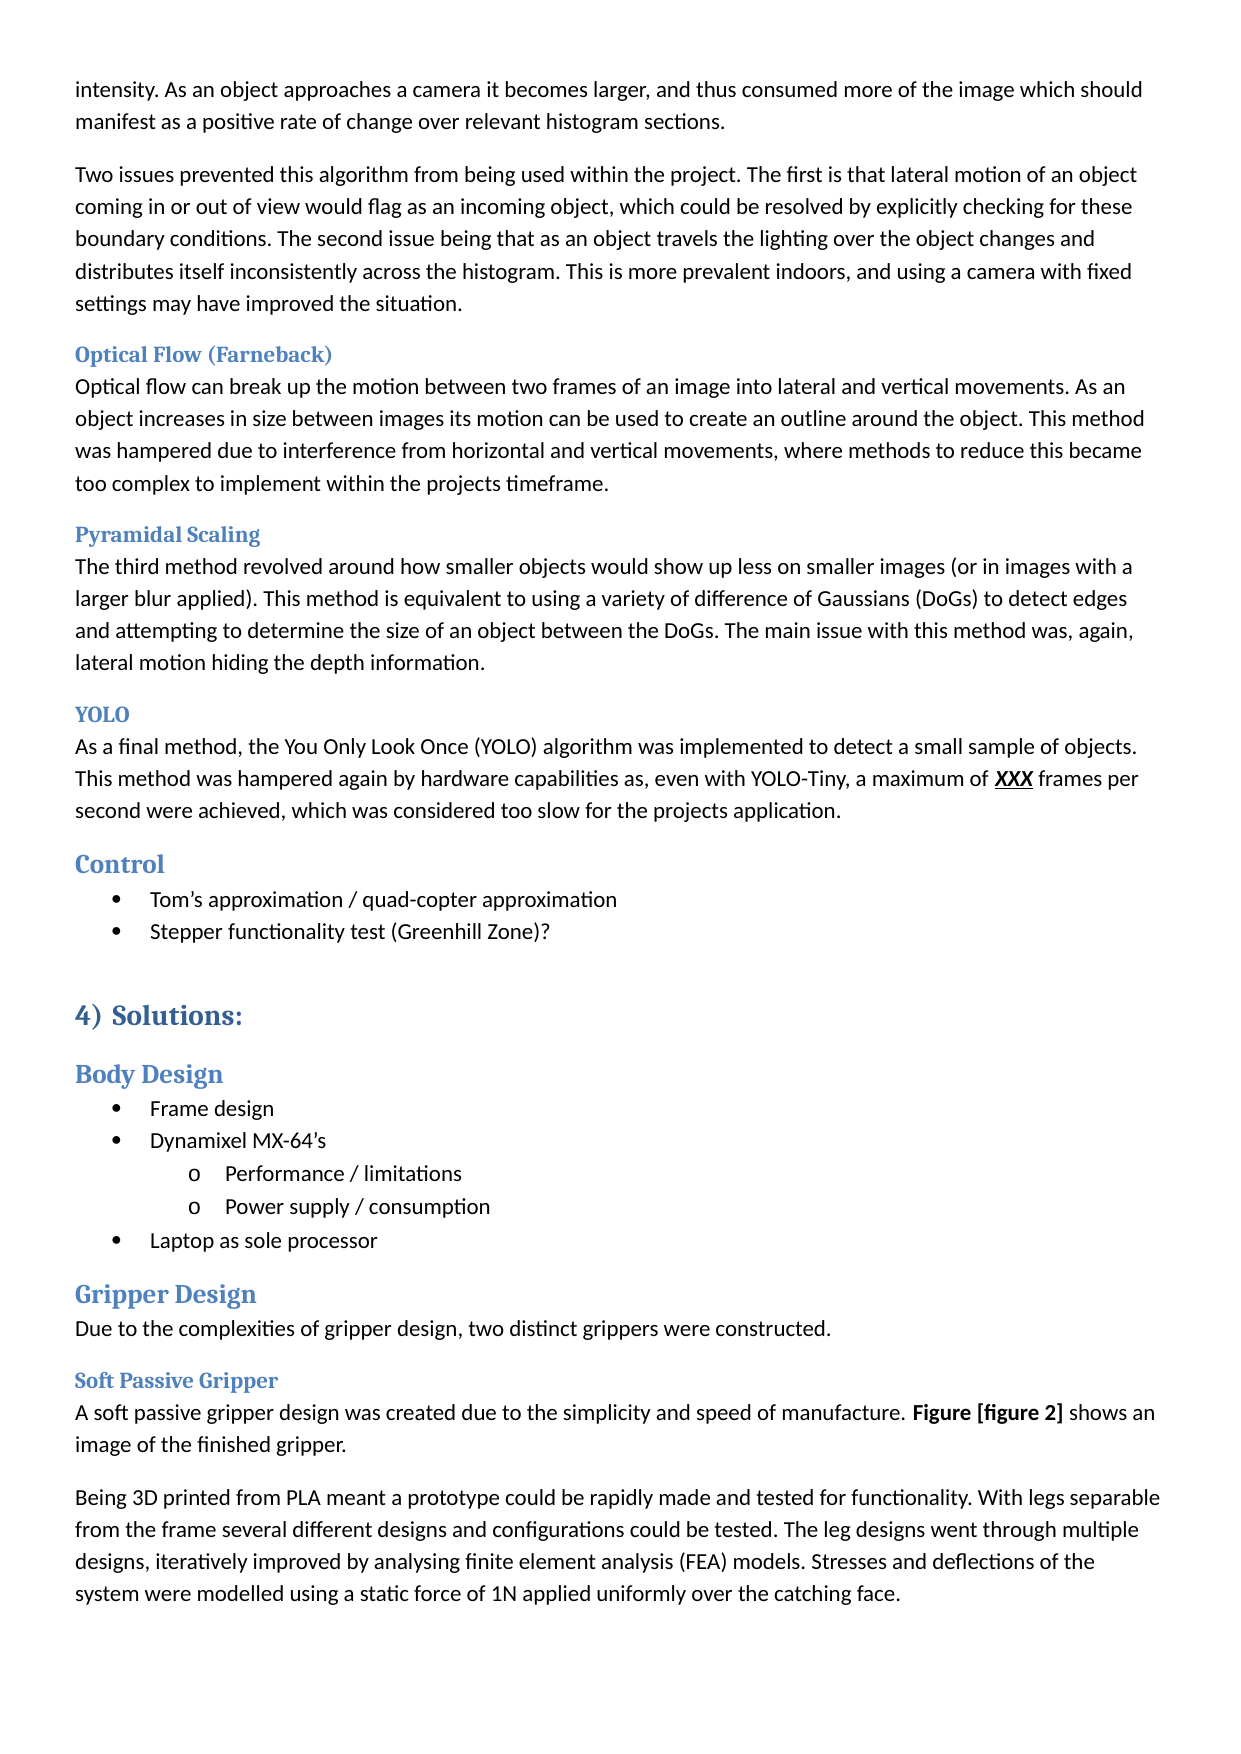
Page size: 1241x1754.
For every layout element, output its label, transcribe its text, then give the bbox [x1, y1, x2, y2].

text Due to the complexities of gripper design, two distinct grippers were constructed. [75, 1314, 1165, 1343]
subtitle Solutions: [75, 999, 1165, 1033]
list Stepper functionality test (Greenhill Zone)? [112, 917, 1165, 945]
list Laptop as sole processor [112, 1226, 1165, 1254]
text As a final method, the You Only Look Once (YOLO) algorithm was implemented to detect a small sample of objects. This method was hampered again by hardware capabilities as, even with YOLO-Tiny, a maximum of XXX frames per second were achieved, which was considered too slow for the projects application. [75, 732, 1165, 824]
subtitle Control [75, 849, 1165, 880]
text The third method revolved around how smaller objects would show up less on smaller images (or in images with a larger blur applied). This method is equivalent to using a variety of difference of Gaussians (DoGs) to detect edges and attempting to determine the size of an object between the DoGs. The main issue with this method was, again, lateral motion hiding the depth information. [75, 552, 1165, 677]
subtitle Gripper Design [75, 1279, 1165, 1310]
list Frame design [112, 1094, 1165, 1122]
subtitle Optical Flow (Farneback) [75, 342, 1165, 368]
text A soft passive gripper design was created due to the simplicity and speed of manufacture. Figure [figure 2] shows an image of the finished gripper. [75, 1398, 1165, 1458]
text intensity. As an object approaches a camera it becomes larger, and thus consumed more of the image which should manifest as a positive rate of change over relevant histogram sections. [75, 75, 1165, 135]
list Power supply / consumption [187, 1192, 1165, 1221]
list Performance / limitations [187, 1159, 1165, 1188]
list Dynamixel MX-64’s [112, 1127, 1165, 1154]
subtitle Soft Passive Gripper [75, 1368, 1165, 1394]
subtitle YOLO [75, 702, 1165, 728]
subtitle Pyramidal Scaling [75, 522, 1165, 548]
list Tom’s approximation / quad-copter approximation [112, 885, 1165, 913]
text Optical flow can break up the motion between two frames of an image into lateral and vertical movements. As an object increases in size between images its motion can be used to create an outline around the object. This method was hampered due to interference from horizontal and vertical movements, where methods to reduce this became too complex to implement within the projects timeframe. [75, 372, 1165, 497]
text Two issues prevented this algorithm from being used within the project. The first is that lateral motion of an object coming in or out of view would flag as an incoming object, which could be resolved by explicitly checking for these boundary conditions. The second issue being that as an object travels the lighting over the object changes and distributes itself inconsistently across the histogram. This is more prevalent indoors, and using a camera with fixed settings may have improved the situation. [75, 160, 1165, 317]
text Being 3D printed from PLA meant a prototype could be rapidly made and tested for functionality. With legs separable from the frame several different designs and configurations could be tested. The leg designs went through multiple designs, iteratively improved by analysing finite element analysis (FEA) models. Stresses and deflections of the system were modelled using a static force of 1N applied uniformly over the catching face. [75, 1483, 1165, 1608]
subtitle Body Design [75, 1059, 1165, 1090]
